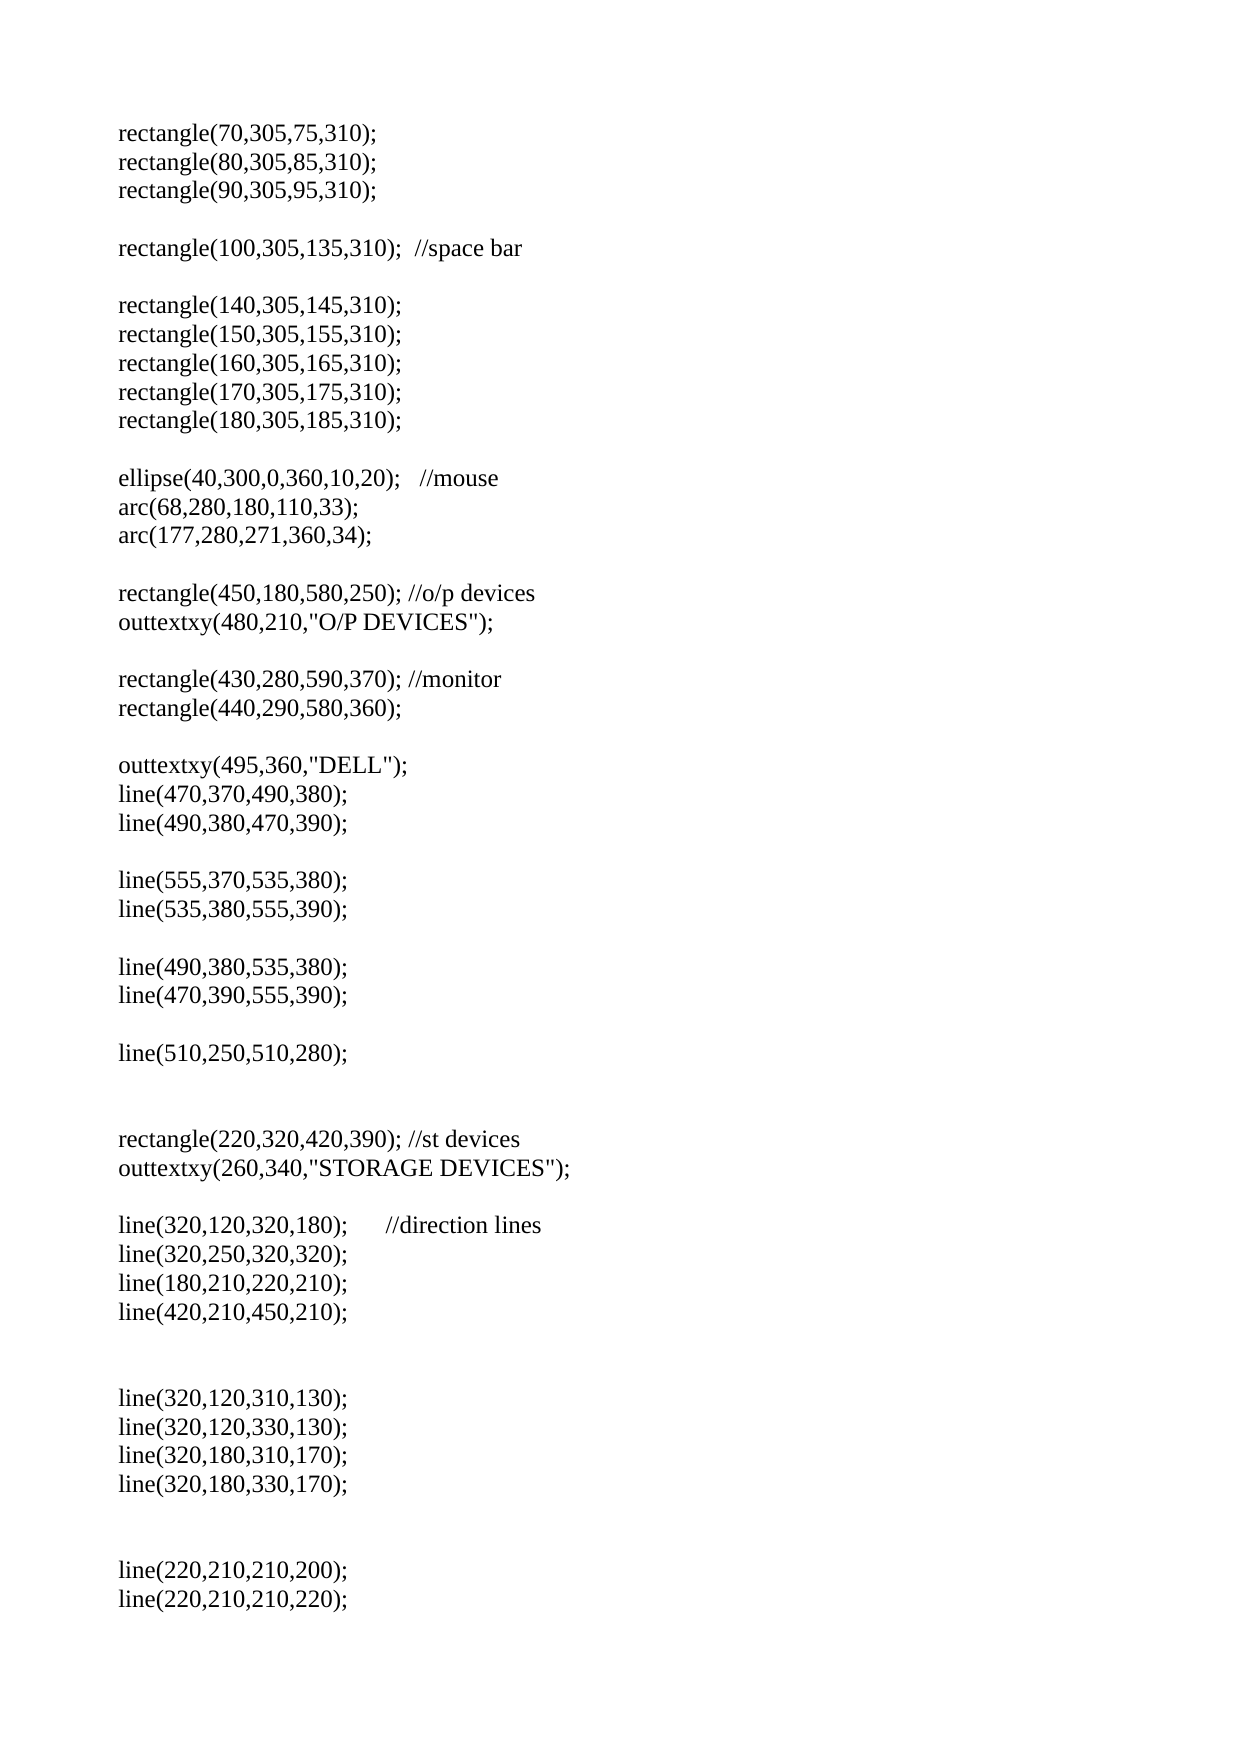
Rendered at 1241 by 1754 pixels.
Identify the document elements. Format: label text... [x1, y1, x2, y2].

text line(420,210,450,210); [118, 1297, 1122, 1326]
text arc(68,280,180,110,33); [118, 492, 1122, 521]
text line(555,370,535,380); [118, 866, 1122, 894]
text line(320,120,320,180); //direction lines [118, 1211, 1122, 1239]
text line(320,180,310,170); [118, 1441, 1122, 1469]
text ellipse(40,300,0,360,10,20); //mouse [118, 463, 1122, 492]
text rectangle(170,305,175,310); [118, 377, 1122, 406]
text line(320,250,320,320); [118, 1239, 1122, 1268]
text outtextxy(480,210,"O/P DEVICES"); [118, 607, 1122, 636]
text outtextxy(495,360,"DELL"); [118, 751, 1122, 779]
text line(490,380,470,390); [118, 808, 1122, 837]
text line(490,380,535,380); [118, 952, 1122, 981]
text rectangle(70,305,75,310); [118, 118, 1122, 147]
text line(535,380,555,390); [118, 894, 1122, 923]
text line(320,120,330,130); [118, 1412, 1122, 1441]
text line(220,210,210,200); [118, 1556, 1122, 1584]
text line(510,250,510,280); [118, 1038, 1122, 1067]
text line(470,390,555,390); [118, 981, 1122, 1009]
text rectangle(450,180,580,250); //o/p devices [118, 578, 1122, 607]
text line(470,370,490,380); [118, 779, 1122, 808]
text line(320,120,310,130); [118, 1383, 1122, 1412]
text rectangle(100,305,135,310); //space bar [118, 233, 1122, 262]
text rectangle(90,305,95,310); [118, 176, 1122, 204]
text rectangle(80,305,85,310); [118, 147, 1122, 176]
text rectangle(180,305,185,310); [118, 406, 1122, 434]
text line(180,210,220,210); [118, 1268, 1122, 1297]
text rectangle(440,290,580,360); [118, 693, 1122, 722]
text rectangle(150,305,155,310); [118, 319, 1122, 348]
text outtextxy(260,340,"STORAGE DEVICES"); [118, 1153, 1122, 1182]
text rectangle(430,280,590,370); //monitor [118, 664, 1122, 693]
text rectangle(160,305,165,310); [118, 348, 1122, 377]
text rectangle(140,305,145,310); [118, 291, 1122, 319]
text rectangle(220,320,420,390); //st devices [118, 1124, 1122, 1153]
text line(320,180,330,170); [118, 1469, 1122, 1498]
text line(220,210,210,220); [118, 1584, 1122, 1613]
text arc(177,280,271,360,34); [118, 521, 1122, 549]
